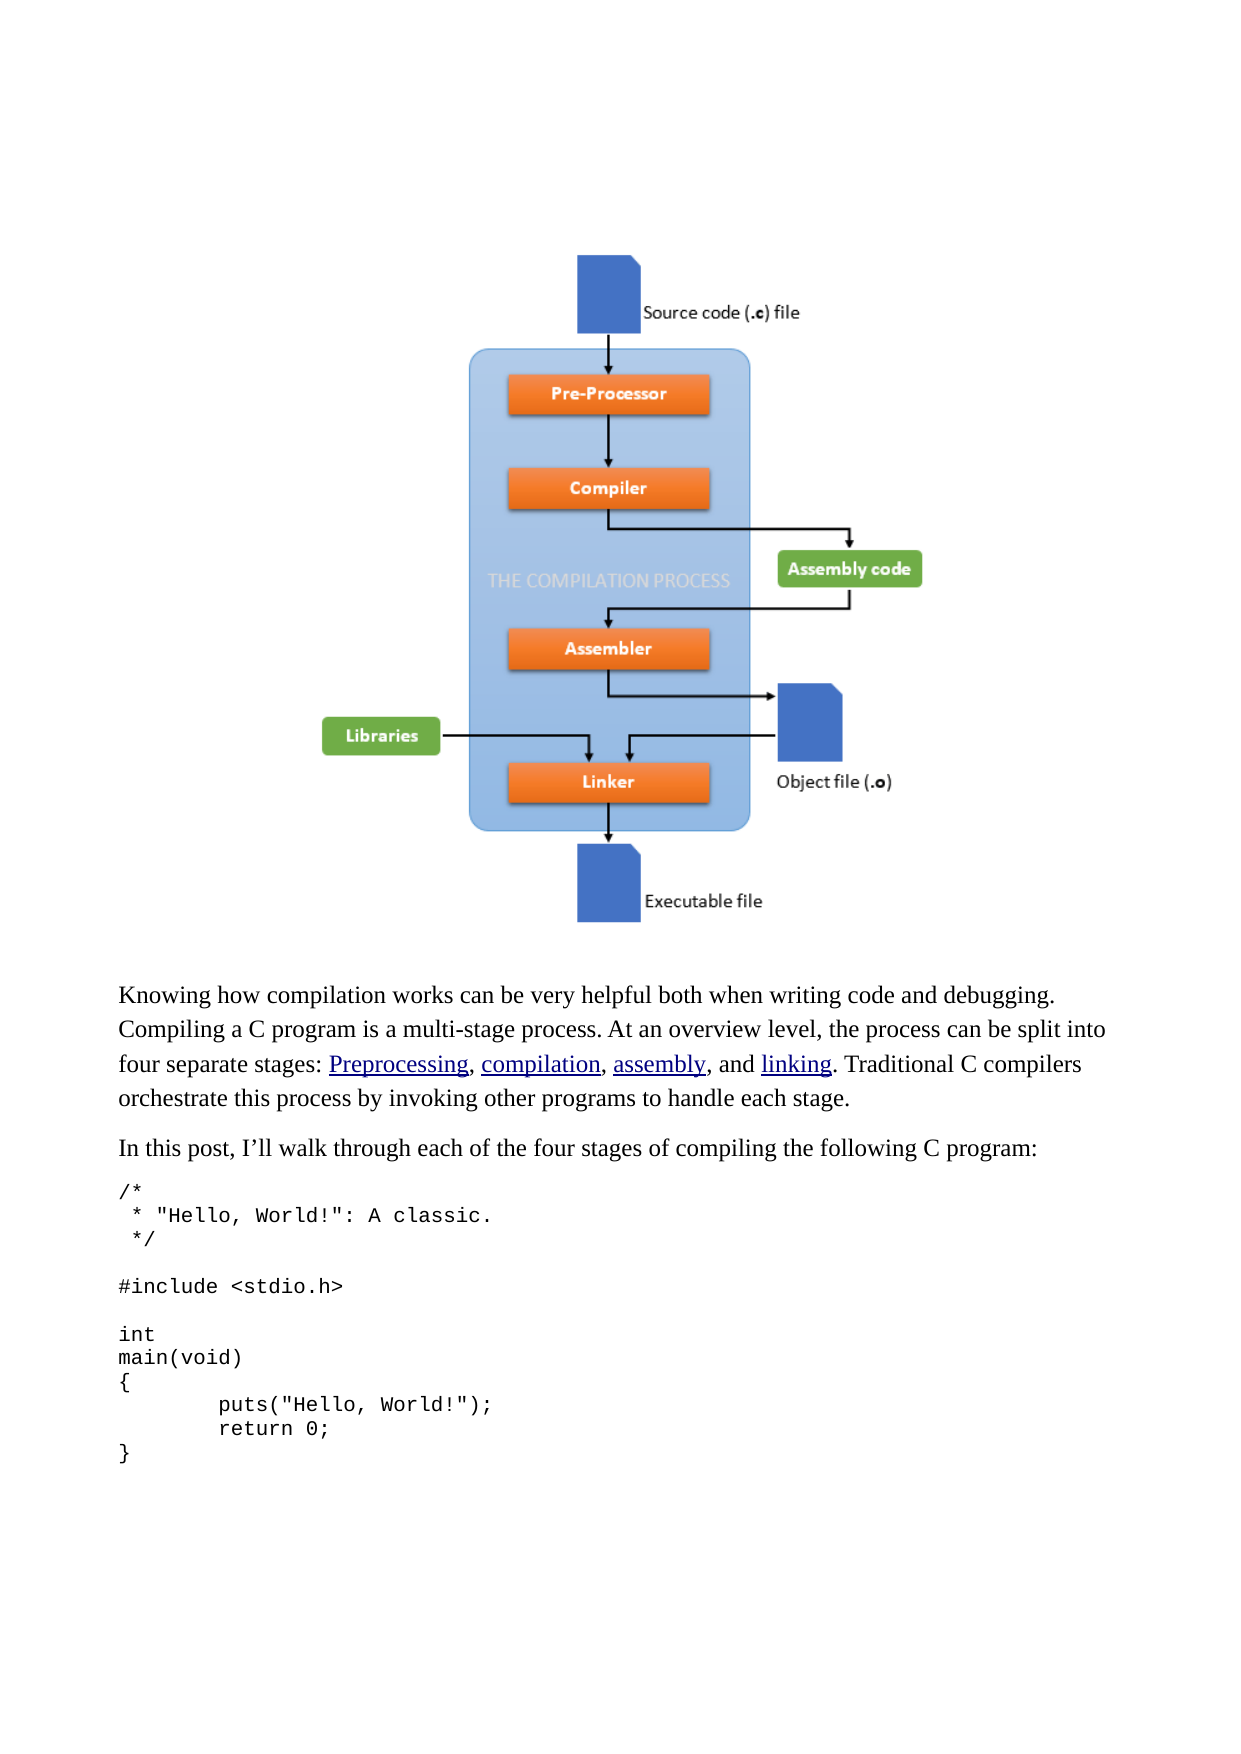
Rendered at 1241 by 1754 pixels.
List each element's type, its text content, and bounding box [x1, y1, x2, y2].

text Compiling a C program is a multi-stage process. At an overview level, the process can be split into four separate stages: Preprocessing, compilation, assembly, and linking. Traditional C compilers orchestrate this process by invoking other programs to handle each stage. [118, 1014, 1122, 1112]
text main(void) [118, 1347, 1122, 1371]
picture [301, 244, 946, 936]
text * "Hello, World!": A classic. [118, 1205, 1122, 1229]
text In this post, I’ll walk through each of the four stages of compiling the following C program: [118, 1133, 1122, 1161]
text } [118, 1442, 1122, 1465]
text puts("Hello, World!"); [118, 1394, 1122, 1418]
text return 0; [118, 1418, 1122, 1442]
text #include <stdio.h> [118, 1276, 1122, 1300]
text { [118, 1371, 1122, 1394]
text int [118, 1323, 1122, 1347]
text /* [118, 1182, 1122, 1205]
text Knowing how compilation works can be very helpful both when writing code and debugging. [118, 980, 1122, 1009]
text */ [118, 1229, 1122, 1253]
